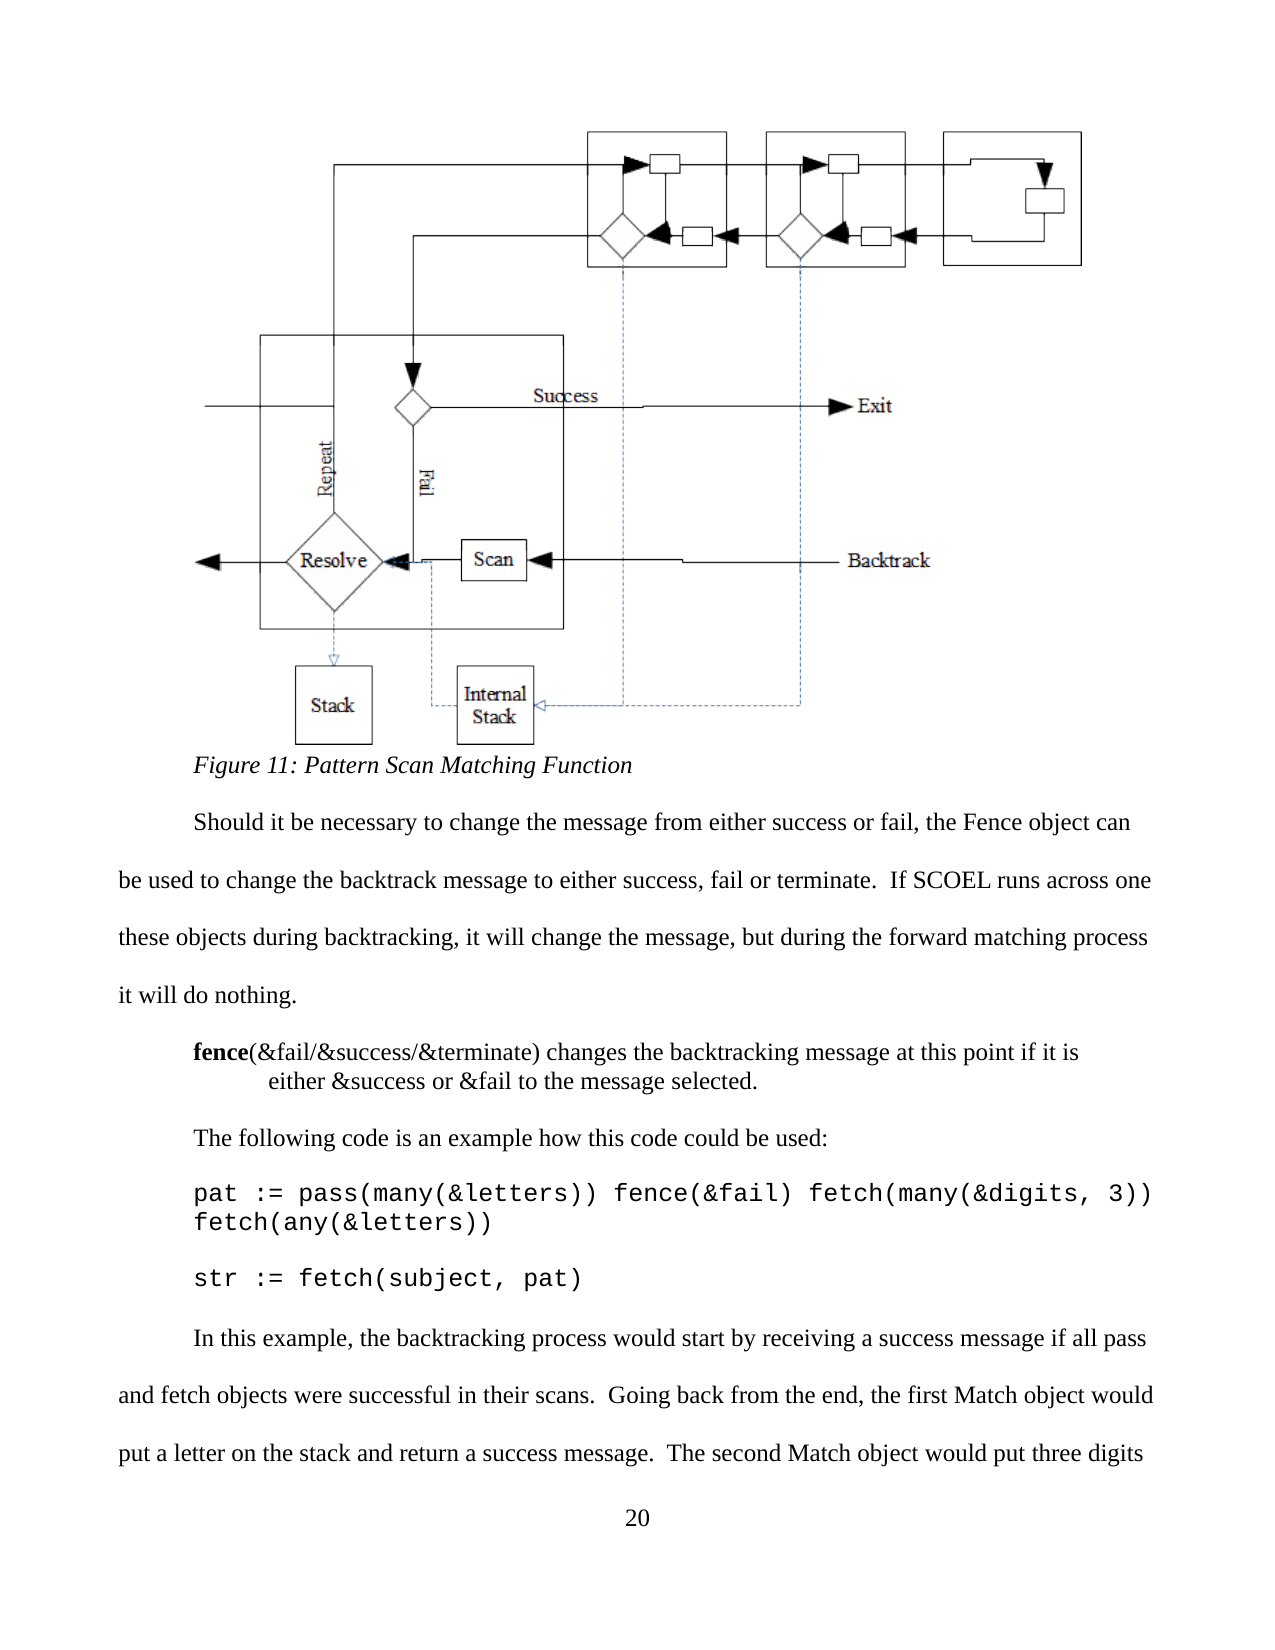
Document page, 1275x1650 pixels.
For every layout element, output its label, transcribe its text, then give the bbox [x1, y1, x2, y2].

text Figure 11: Pattern Scan Matching Function [193, 745, 1082, 778]
list fence(&fail/&success/&terminate) changes the backtracking message at this point if it is either &success or &fail to the message selected. [193, 1037, 1082, 1095]
picture [193, 130, 1082, 745]
text In this example, the backtracking process would start by receiving a success message if all pass and fetch objects were successful in their scans. Going back from the end, the first Match object would put a letter on the stack and return a success message. The second Match object would put three digits [118, 1323, 1157, 1466]
text pat := pass(many(&letters)) fence(&fail) fetch(many(&digits, 3)) fetch(any(&letters)) [193, 1181, 1157, 1238]
text Should it be necessary to change the message from either success or fail, the Fence object can be used to change the backtrack message to either success, fail or terminate. If SCOEL runs across one these objects during backtracking, it will change the message, but during the forward matching process it will do nothing. [118, 118, 1157, 1008]
text str := fetch(subject, pat) [193, 1266, 1157, 1294]
text The following code is an example how this code could be used: [118, 1123, 1157, 1152]
